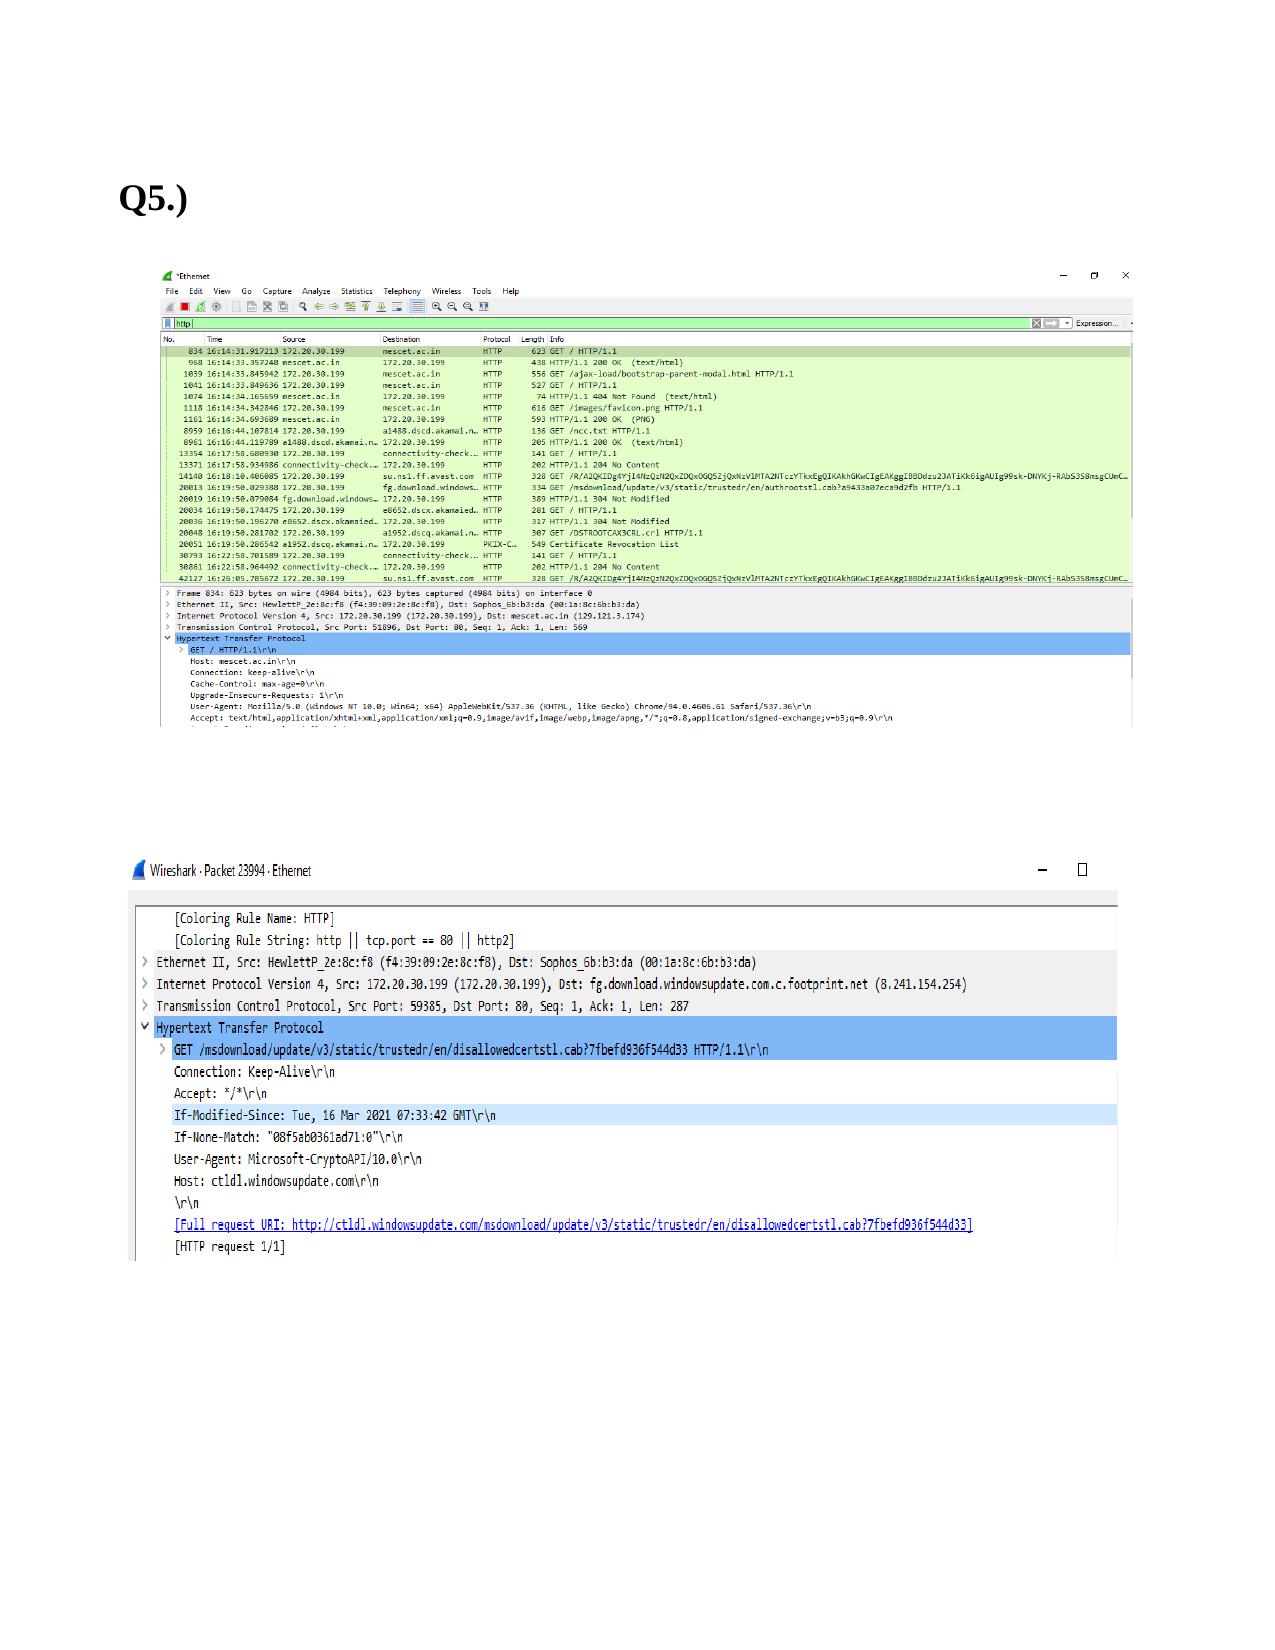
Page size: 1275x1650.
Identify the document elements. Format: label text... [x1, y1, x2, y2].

picture [160, 268, 1133, 727]
picture [127, 857, 1118, 1261]
text Q5.) [118, 176, 1157, 219]
